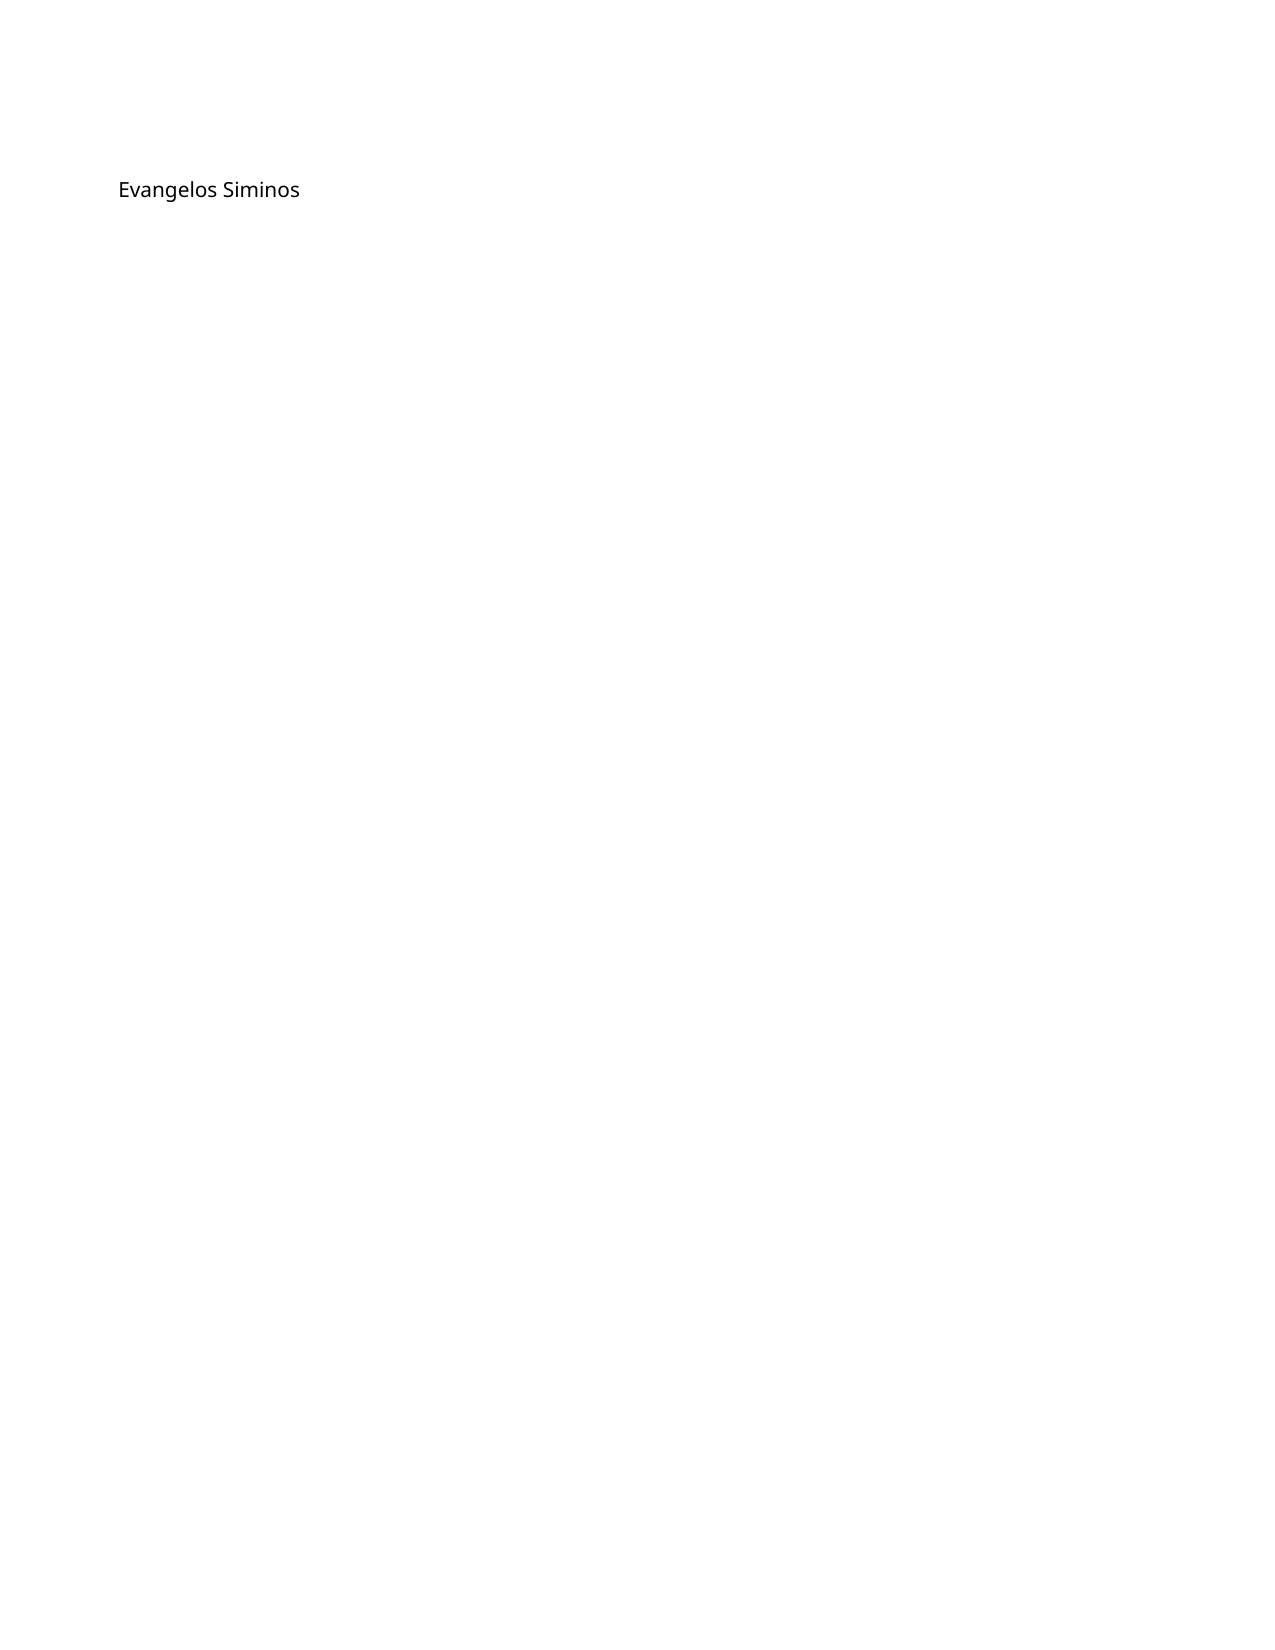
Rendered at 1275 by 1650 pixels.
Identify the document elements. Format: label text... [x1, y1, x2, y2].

text Evangelos Siminos [118, 175, 1157, 203]
